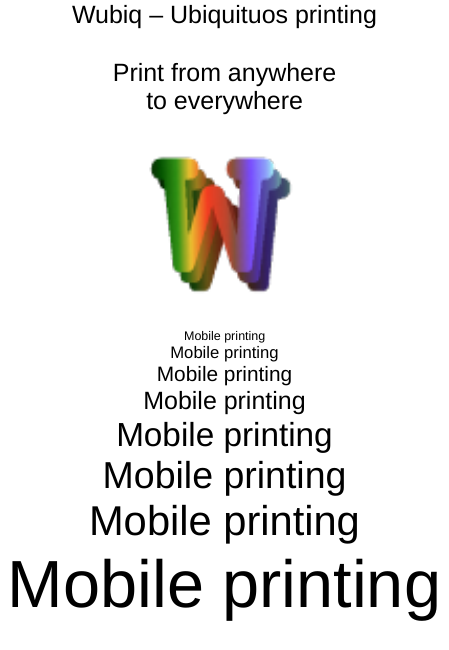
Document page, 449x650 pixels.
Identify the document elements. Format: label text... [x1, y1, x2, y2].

text Wubiq – Ubiquituos printing [0, 0, 449, 29]
text Print from anywhere [0, 57, 449, 86]
text Mobile printing [0, 386, 449, 415]
text Mobile printing [0, 497, 449, 544]
text to everywhere [0, 86, 449, 115]
text Mobile printing [0, 453, 449, 497]
text Mobile printing [0, 343, 449, 362]
text Mobile printing [0, 544, 449, 621]
text Mobile printing [0, 362, 449, 386]
text Mobile printing [0, 329, 449, 343]
text Mobile printing [0, 415, 449, 453]
picture [146, 143, 303, 300]
